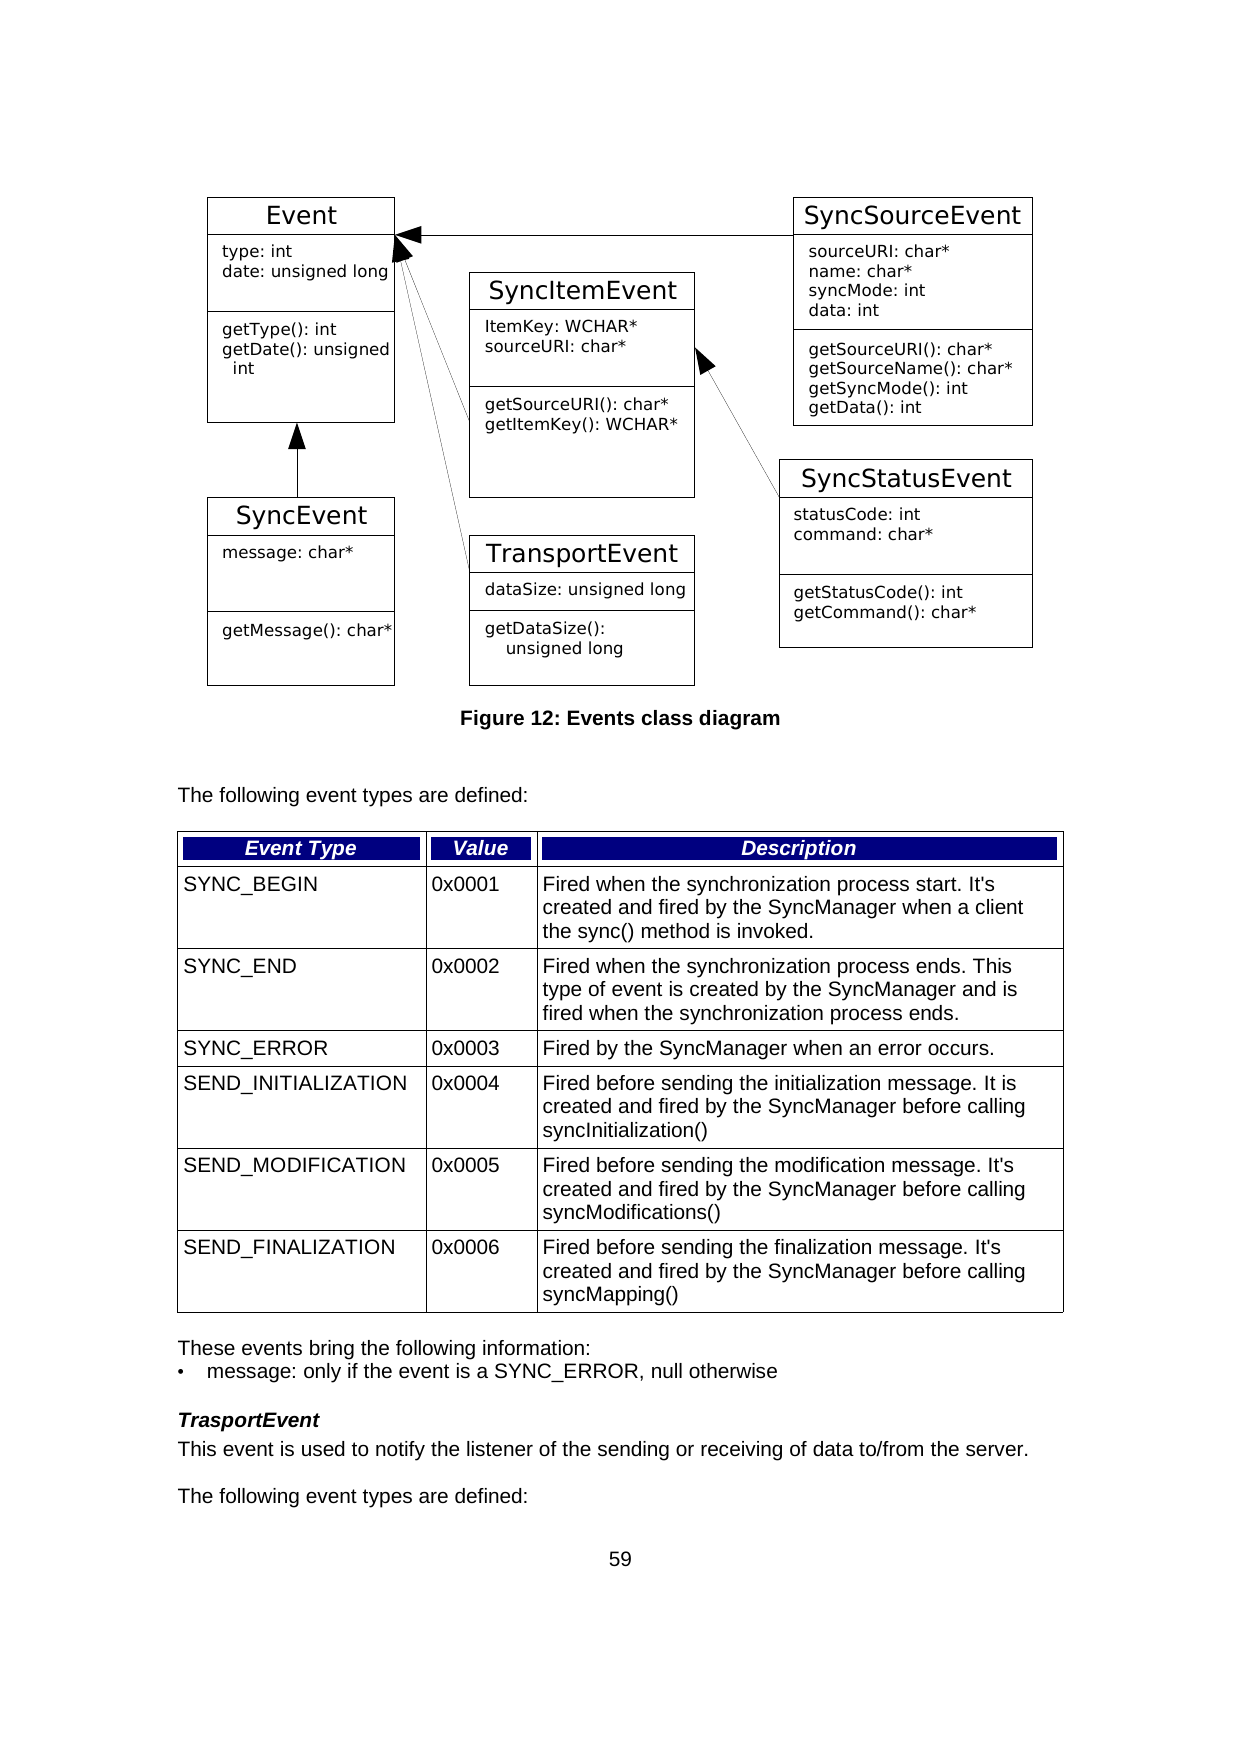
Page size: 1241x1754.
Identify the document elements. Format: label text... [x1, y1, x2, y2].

table_cell SYNC_ERROR [178, 1031, 426, 1066]
table_cell 0x0004 [427, 1067, 537, 1148]
subtitle [179, 177, 1061, 202]
table_cell SYNC_BEGIN [178, 867, 426, 948]
subtitle [179, 730, 1061, 737]
table_cell Fired before sending the initialization message. It is created and fired by the SyncManager before calling syncInitialization() [538, 1067, 1063, 1148]
table_cell SEND_INITIALIZATION [178, 1067, 426, 1148]
table_header Event Type [178, 832, 426, 866]
table_cell SYNC_END [178, 949, 426, 1030]
table_header Value [427, 832, 537, 866]
table_cell 0x0003 [427, 1031, 537, 1066]
text The following event types are defined: [177, 784, 1063, 807]
table_cell 0x0005 [427, 1149, 537, 1230]
table_cell SEND_MODIFICATION [178, 1149, 426, 1230]
table_cell Fired before sending the finalization message. It's created and fired by the SyncManager before calling syncMapping() [538, 1231, 1063, 1312]
text The following event types are defined: [177, 1485, 1063, 1508]
text These events bring the following information: [177, 1336, 1063, 1359]
table_cell Fired when the synchronization process start. It's created and fired by the SyncManager when a client the sync() method is invoked. [538, 867, 1063, 948]
subtitle TrasportEvent [177, 1408, 1063, 1432]
table_cell 0x0006 [427, 1231, 537, 1312]
text Figure 12: Events class diagram [179, 202, 1061, 730]
table_header Description [538, 832, 1063, 866]
table_cell 0x0002 [427, 949, 537, 1030]
table_cell Fired before sending the modification message. It's created and fired by the SyncManager before calling syncModifications() [538, 1149, 1063, 1230]
table_cell SEND_FINALIZATION [178, 1231, 426, 1312]
list message: only if the event is a SYNC_ERROR, null otherwise [177, 1359, 1063, 1383]
table_cell Fired by the SyncManager when an error occurs. [538, 1031, 1063, 1066]
table_cell Fired when the synchronization process ends. This type of event is created by the SyncManager and is fired when the synchronization process ends. [538, 949, 1063, 1030]
table_cell 0x0001 [427, 867, 537, 948]
text This event is used to notify the listener of the sending or receiving of data to/from the server. [177, 1438, 1063, 1461]
